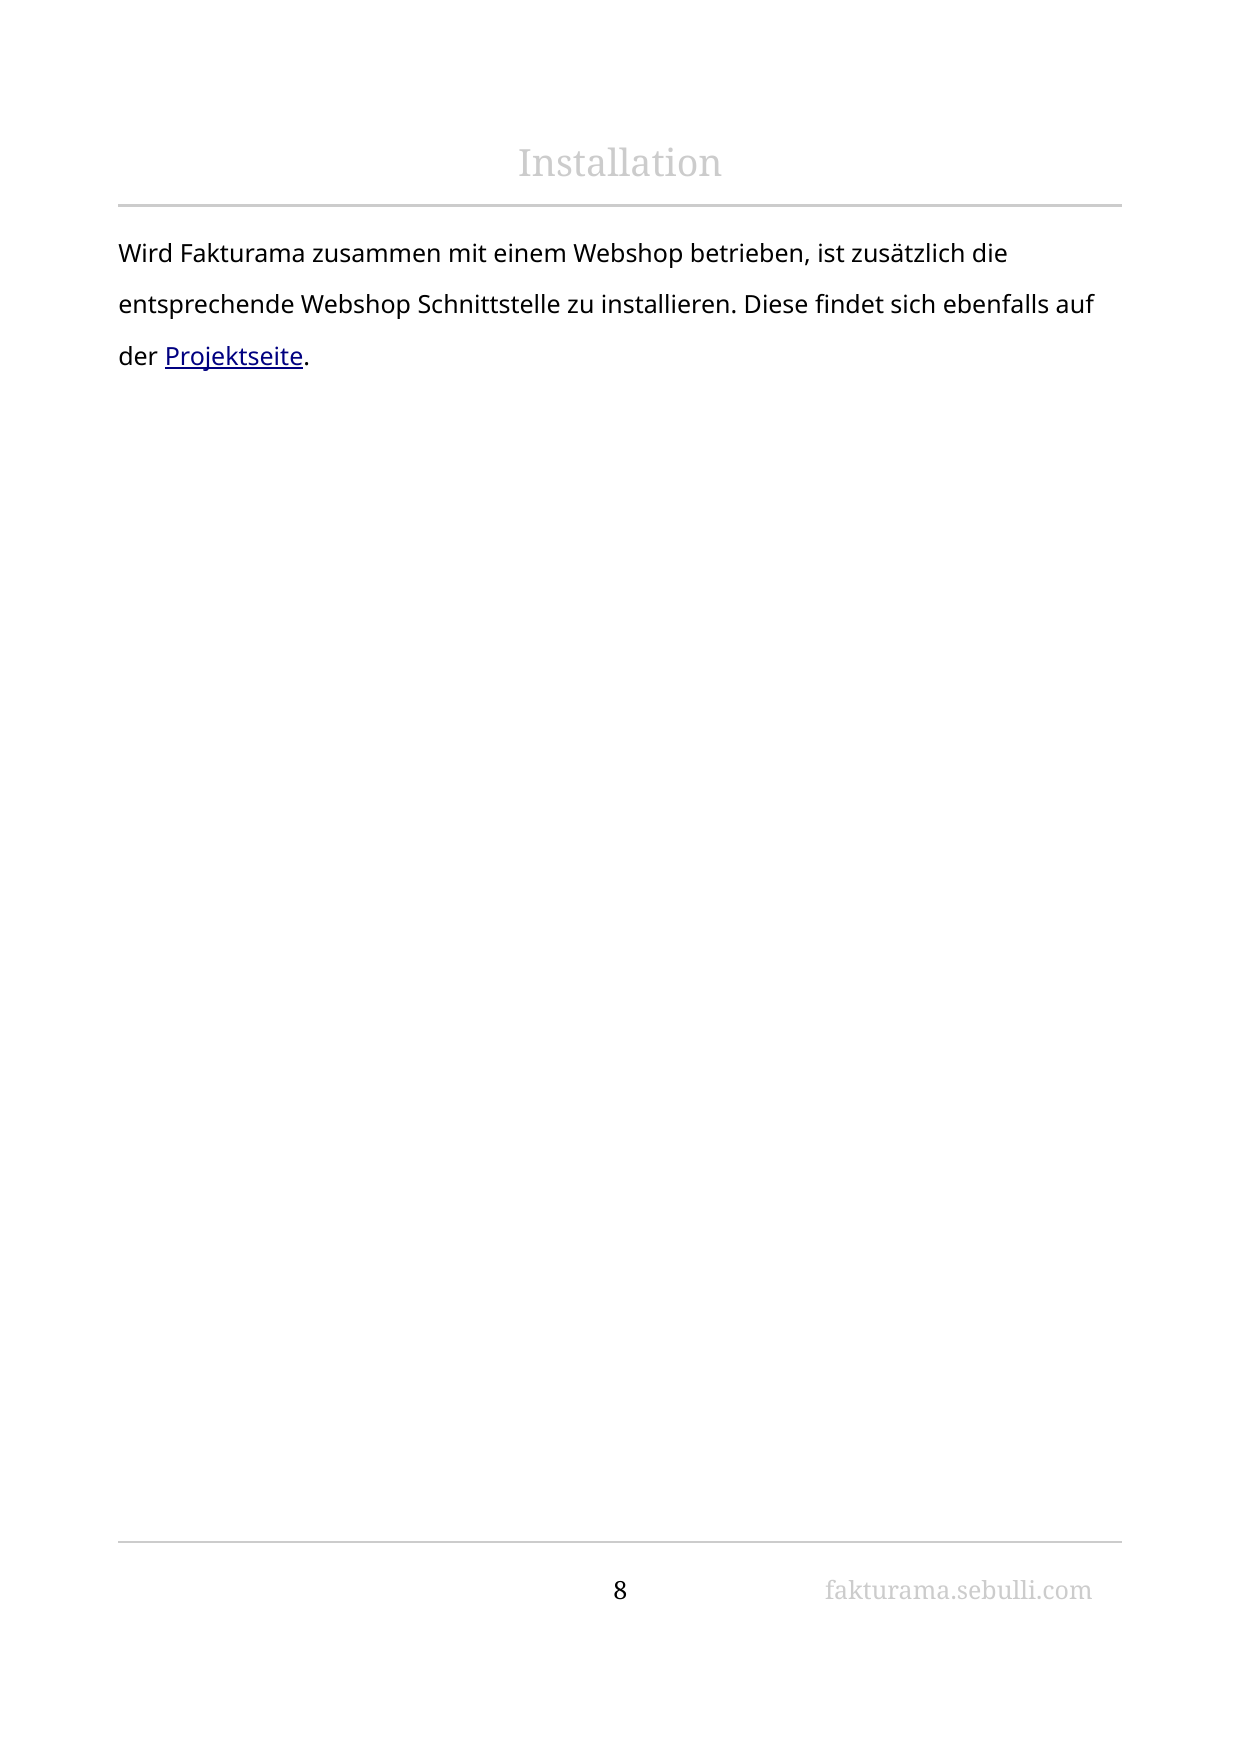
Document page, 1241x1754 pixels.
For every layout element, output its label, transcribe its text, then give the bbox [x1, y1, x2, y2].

text Wird Fakturama zusammen mit einem Webshop betrieben, ist zusätzlich die entsprechende Webshop Schnittstelle zu installieren. Diese findet sich ebenfalls auf der Projektseite. [118, 236, 1122, 372]
